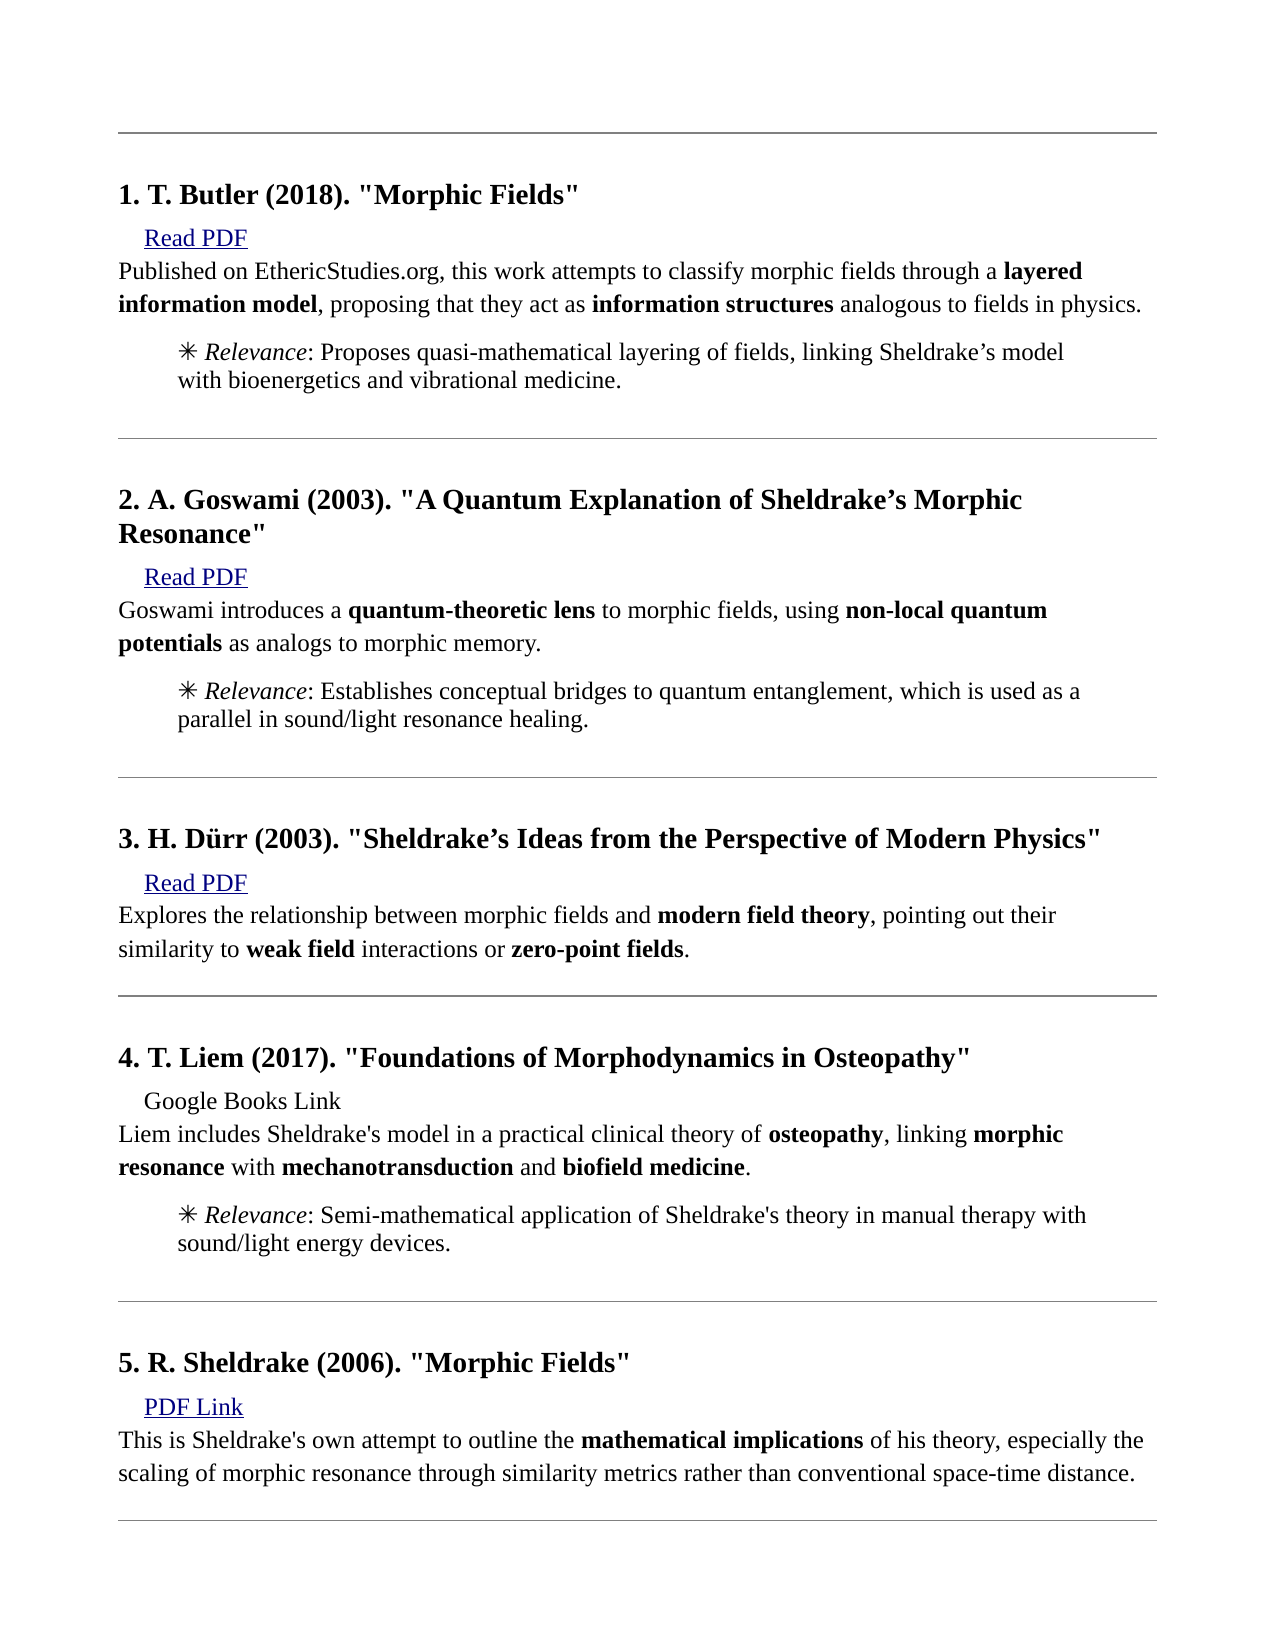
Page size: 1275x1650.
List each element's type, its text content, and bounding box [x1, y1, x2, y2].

subtitle 2. A. Goswami (2003). "A Quantum Explanation of Sheldrake’s Morphic Resonance" [118, 482, 1157, 549]
text ✳️ Relevance: Establishes conceptual bridges to quantum entanglement, which is used as a parallel in sound/light resonance healing. [177, 676, 1098, 733]
text 📄 PDF Link This is Sheldrake's own attempt to outline the mathematical implications of his theory, especially the scaling of morphic resonance through similarity metrics rather than conventional space-time distance. [118, 1392, 1157, 1486]
text ✳️ Relevance: Proposes quasi-mathematical layering of fields, linking Sheldrake’s model with bioenergetics and vibrational medicine. [177, 337, 1098, 394]
subtitle 4. T. Liem (2017). "Foundations of Morphodynamics in Osteopathy" [118, 1040, 1157, 1074]
subtitle 3. H. Dürr (2003). "Sheldrake’s Ideas from the Perspective of Modern Physics" [118, 822, 1157, 855]
subtitle 1. T. Butler (2018). "Morphic Fields" [118, 177, 1157, 211]
text ✳️ Relevance: Semi-mathematical application of Sheldrake's theory in manual therapy with sound/light energy devices. [177, 1200, 1098, 1257]
text 📄 Read PDF Published on EthericStudies.org, this work attempts to classify morphic fields through a layered information model, proposing that they act as information structures analogous to fields in physics. [118, 223, 1157, 318]
text 📄 Read PDF Goswami introduces a quantum-theoretic lens to morphic fields, using non-local quantum potentials as analogs to morphic memory. [118, 562, 1157, 657]
subtitle 5. R. Sheldrake (2006). "Morphic Fields" [118, 1346, 1157, 1379]
text 📄 Read PDF Explores the relationship between morphic fields and modern field theory, pointing out their similarity to weak field interactions or zero-point fields. [118, 868, 1157, 962]
text 📘 Google Books Link Liem includes Sheldrake's model in a practical clinical theory of osteopathy, linking morphic resonance with mechanotransduction and biofield medicine. [118, 1086, 1157, 1181]
